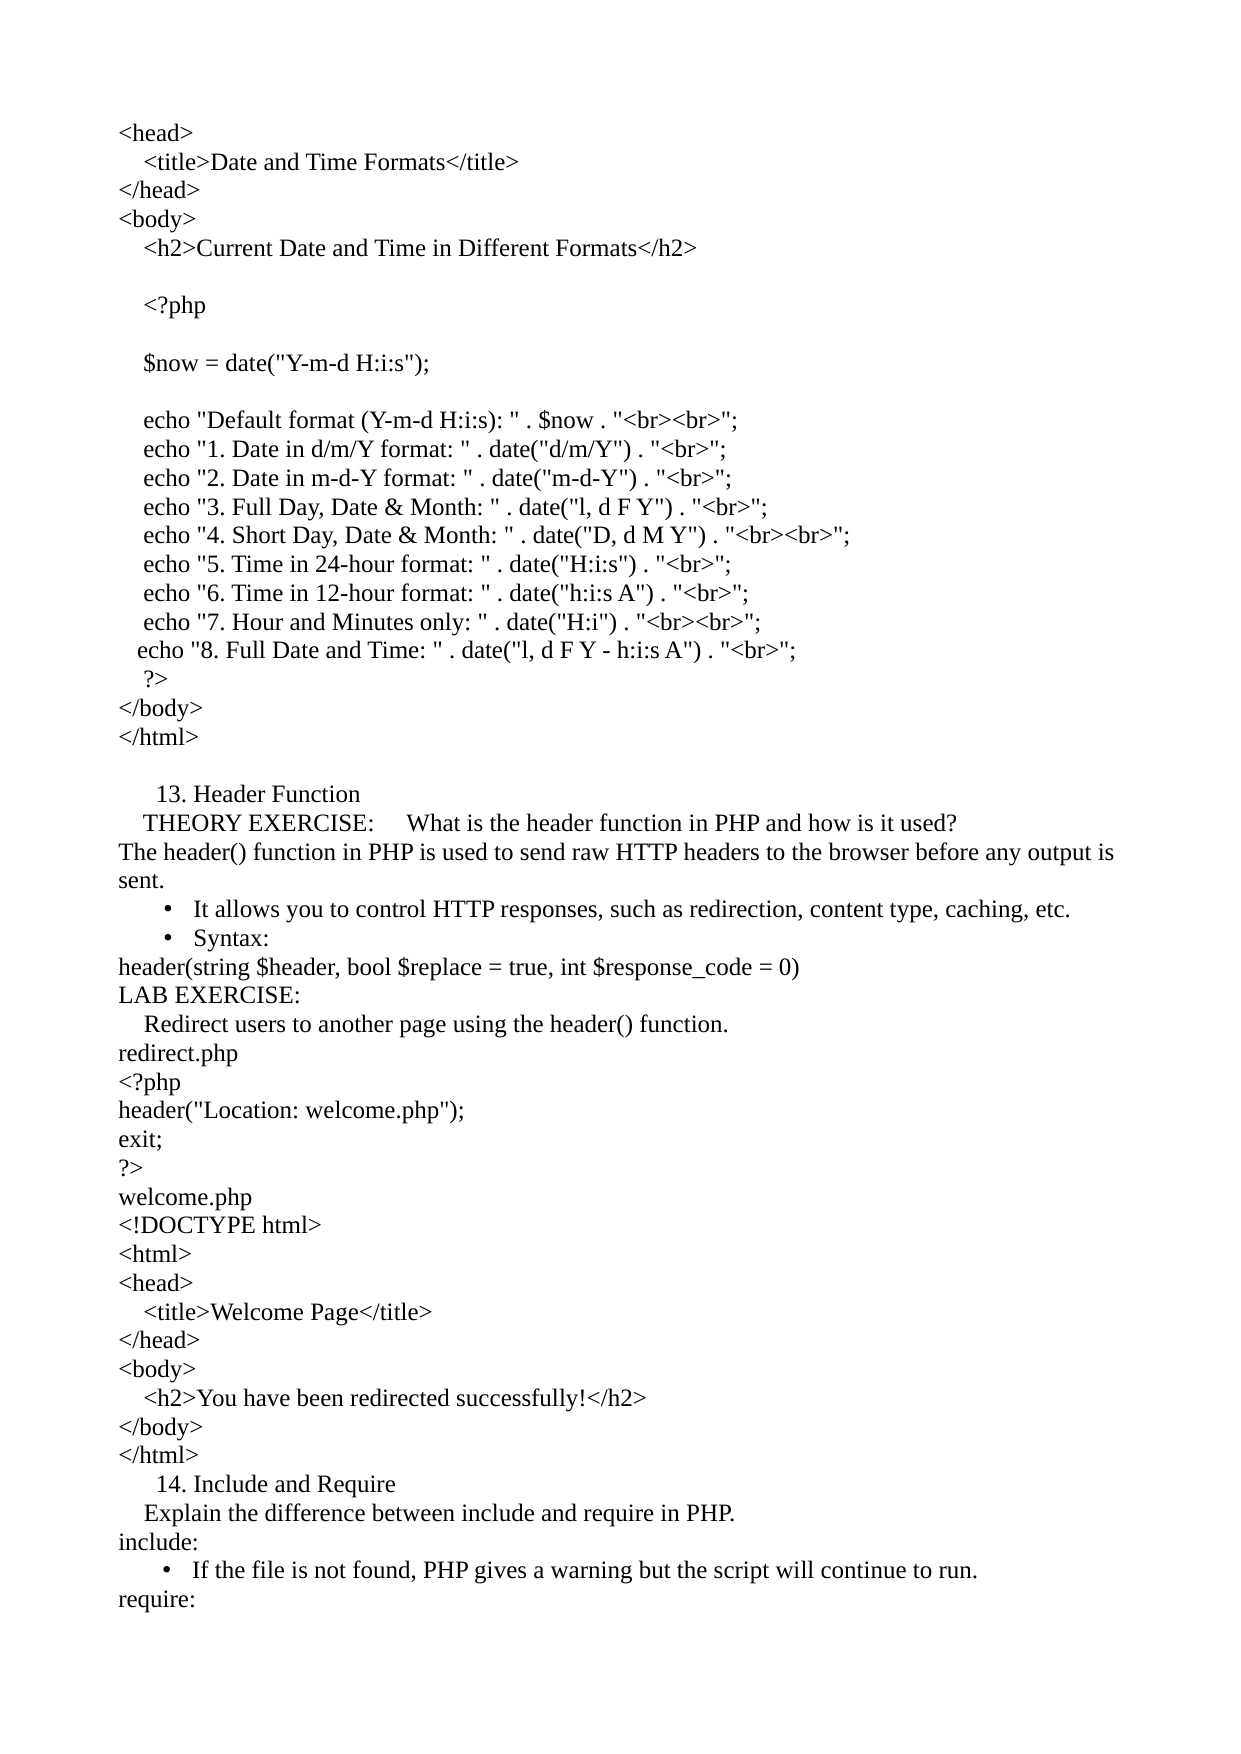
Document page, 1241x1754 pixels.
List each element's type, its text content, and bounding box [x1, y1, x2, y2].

text <body> [118, 1354, 1122, 1383]
text redirect.php [118, 1038, 1122, 1067]
text echo "3. Full Day, Date & Month: " . date("l, d F Y") . "<br>"; [118, 492, 1122, 521]
text <?php [118, 291, 1122, 319]
text <html> [118, 1239, 1122, 1268]
text header("Location: welcome.php"); [118, 1096, 1122, 1124]
text <head> [118, 1268, 1122, 1297]
text </head> [118, 176, 1122, 204]
text </head> [118, 1326, 1122, 1354]
text <title>Welcome Page</title> [118, 1297, 1122, 1326]
list If the file is not found, PHP gives a warning but the script will continue to run. [162, 1556, 1122, 1584]
text  Explain the difference between include and require in PHP. [118, 1498, 1122, 1527]
text <head> [118, 118, 1122, 147]
text <?php [118, 1067, 1122, 1096]
text echo "2. Date in m-d-Y format: " . date("m-d-Y") . "<br>"; [118, 463, 1122, 492]
text welcome.php [118, 1182, 1122, 1211]
text require: [118, 1584, 1122, 1613]
text echo "Default format (Y-m-d H:i:s): " . $now . "<br><br>"; [118, 406, 1122, 434]
text </html> [118, 1441, 1122, 1469]
text ?> [118, 664, 1122, 693]
text echo "4. Short Day, Date & Month: " . date("D, d M Y") . "<br><br>"; [118, 521, 1122, 549]
list Syntax: [164, 923, 1122, 952]
text THEORY EXERCISE:  What is the header function in PHP and how is it used? [118, 808, 1122, 837]
list It allows you to control HTTP responses, such as redirection, content type, caching, etc. [164, 894, 1122, 923]
list Header Function [156, 779, 1122, 808]
text $now = date("Y-m-d H:i:s"); [118, 348, 1122, 377]
list Include and Require [156, 1469, 1122, 1498]
text LAB EXERCISE: [118, 981, 1122, 1009]
text <!DOCTYPE html> [118, 1211, 1122, 1239]
text <h2>Current Date and Time in Different Formats</h2> [118, 233, 1122, 262]
text exit; [118, 1124, 1122, 1153]
text  Redirect users to another page using the header() function. [118, 1009, 1122, 1038]
text <title>Date and Time Formats</title> [118, 147, 1122, 176]
text <body> [118, 204, 1122, 233]
text echo "1. Date in d/m/Y format: " . date("d/m/Y") . "<br>"; [118, 434, 1122, 463]
text ?> [118, 1153, 1122, 1182]
text include: [118, 1527, 1122, 1556]
text </body> [118, 1412, 1122, 1441]
text echo "7. Hour and Minutes only: " . date("H:i") . "<br><br>"; [118, 607, 1122, 636]
text The header() function in PHP is used to send raw HTTP headers to the browser before any output is sent. [118, 837, 1122, 894]
text header(string $header, bool $replace = true, int $response_code = 0) [118, 952, 1122, 981]
text </html> [118, 722, 1122, 751]
text </body> [118, 693, 1122, 722]
text <h2>You have been redirected successfully!</h2> [118, 1383, 1122, 1412]
text echo "6. Time in 12-hour format: " . date("h:i:s A") . "<br>"; [118, 578, 1122, 607]
text echo "5. Time in 24-hour format: " . date("H:i:s") . "<br>"; [118, 549, 1122, 578]
text echo "8. Full Date and Time: " . date("l, d F Y - h:i:s A") . "<br>"; [118, 636, 1122, 664]
